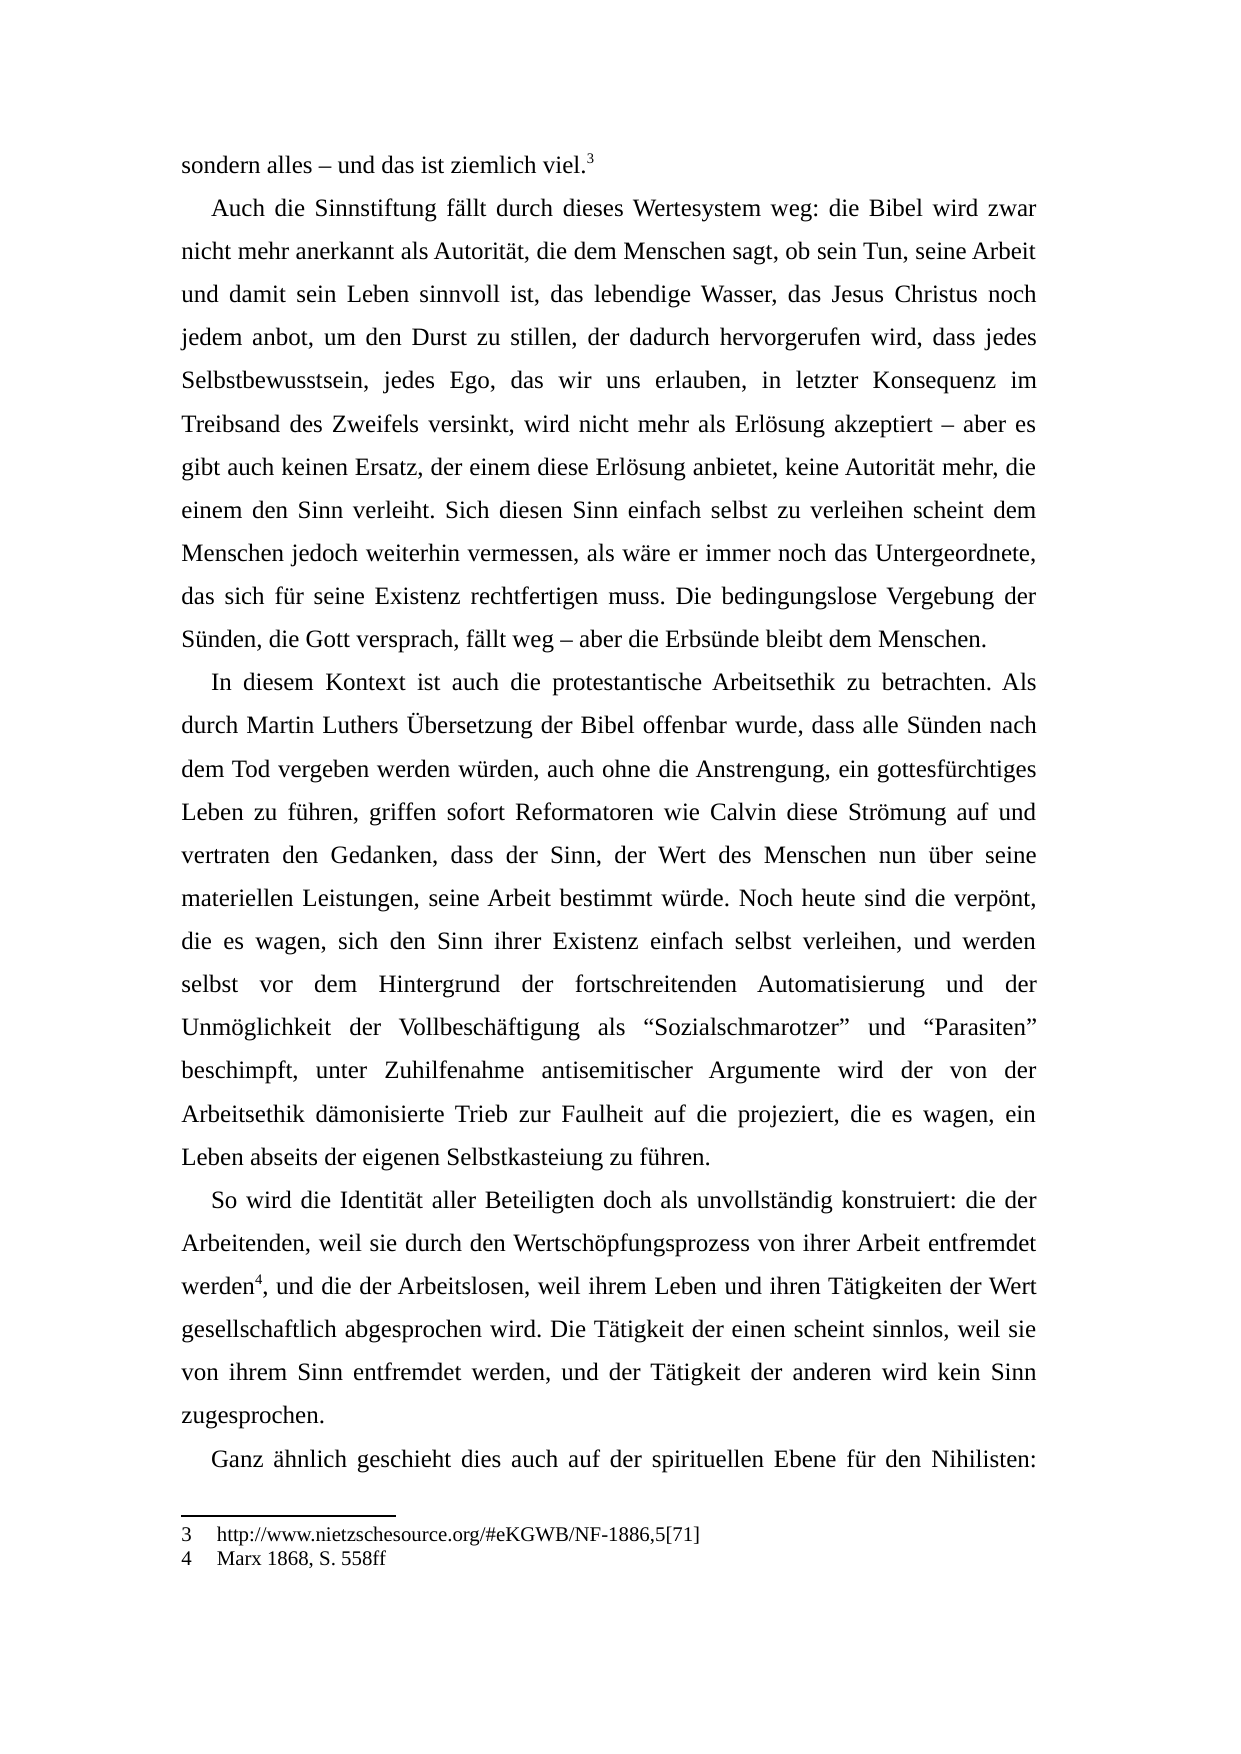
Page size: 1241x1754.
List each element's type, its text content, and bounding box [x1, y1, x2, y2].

text Auch die Sinnstiftung fällt durch dieses Wertesystem weg: die Bibel wird zwar nicht mehr anerkannt als Autorität, die dem Menschen sagt, ob sein Tun, seine Arbeit und damit sein Leben sinnvoll ist, das lebendige Wasser, das Jesus Christus noch jedem anbot, um den Durst zu stillen, der dadurch hervorgerufen wird, dass jedes Selbstbewusstsein, jedes Ego, das wir uns erlauben, in letzter Konsequenz im Treibsand des Zweifels versinkt, wird nicht mehr als Erlösung akzeptiert – aber es gibt auch keinen Ersatz, der einem diese Erlösung anbietet, keine Autorität mehr, die einem den Sinn verleiht. Sich diesen Sinn einfach selbst zu verleihen scheint dem Menschen jedoch weiterhin vermessen, als wäre er immer noch das Untergeordnete, das sich für seine Existenz rechtfertigen muss. Die bedingungslose Vergebung der Sünden, die Gott versprach, fällt weg – aber die Erbsünde bleibt dem Menschen. [181, 193, 1037, 653]
text In diesem Kontext ist auch die protestantische Arbeitsethik zu betrachten. Als durch Martin Luthers Übersetzung der Bibel offenbar wurde, dass alle Sünden nach dem Tod vergeben werden würden, auch ohne die Anstrengung, ein gottesfürchtiges Leben zu führen, griffen sofort Reformatoren wie Calvin diese Strömung auf und vertraten den Gedanken, dass der Sinn, der Wert des Menschen nun über seine materiellen Leistungen, seine Arbeit bestimmt würde. Noch heute sind die verpönt, die es wagen, sich den Sinn ihrer Existenz einfach selbst verleihen, und werden selbst vor dem Hintergrund der fortschreitenden Automatisierung und der Unmöglichkeit der Vollbeschäftigung als “Sozialschmarotzer” und “Parasiten” beschimpft, unter Zuhilfenahme antisemitischer Argumente wird der von der Arbeitsethik dämonisierte Trieb zur Faulheit auf die projeziert, die es wagen, ein Leben abseits der eigenen Selbstkasteiung zu führen. [181, 667, 1037, 1171]
text Marx 1868, S. 558ff [181, 1546, 1037, 1570]
text http://www.nietzschesource.org/#eKGWB/NF-1886,5[71] [181, 1522, 1037, 1546]
text Ganz ähnlich geschieht dies auch auf der spirituellen Ebene für den Nihilisten: [181, 1444, 1037, 1472]
text sondern alles – und das ist ziemlich viel. [181, 150, 1037, 179]
text So wird die Identität aller Beteiligten doch als unvollständig konstruiert: die der Arbeitenden, weil sie durch den Wertschöpfungsprozess von ihrer Arbeit entfremdet werden, und die der Arbeitslosen, weil ihrem Leben und ihren Tätigkeiten der Wert gesellschaftlich abgesprochen wird. Die Tätigkeit der einen scheint sinnlos, weil sie von ihrem Sinn entfremdet werden, und der Tätigkeit der anderen wird kein Sinn zugesprochen. [181, 1185, 1037, 1429]
